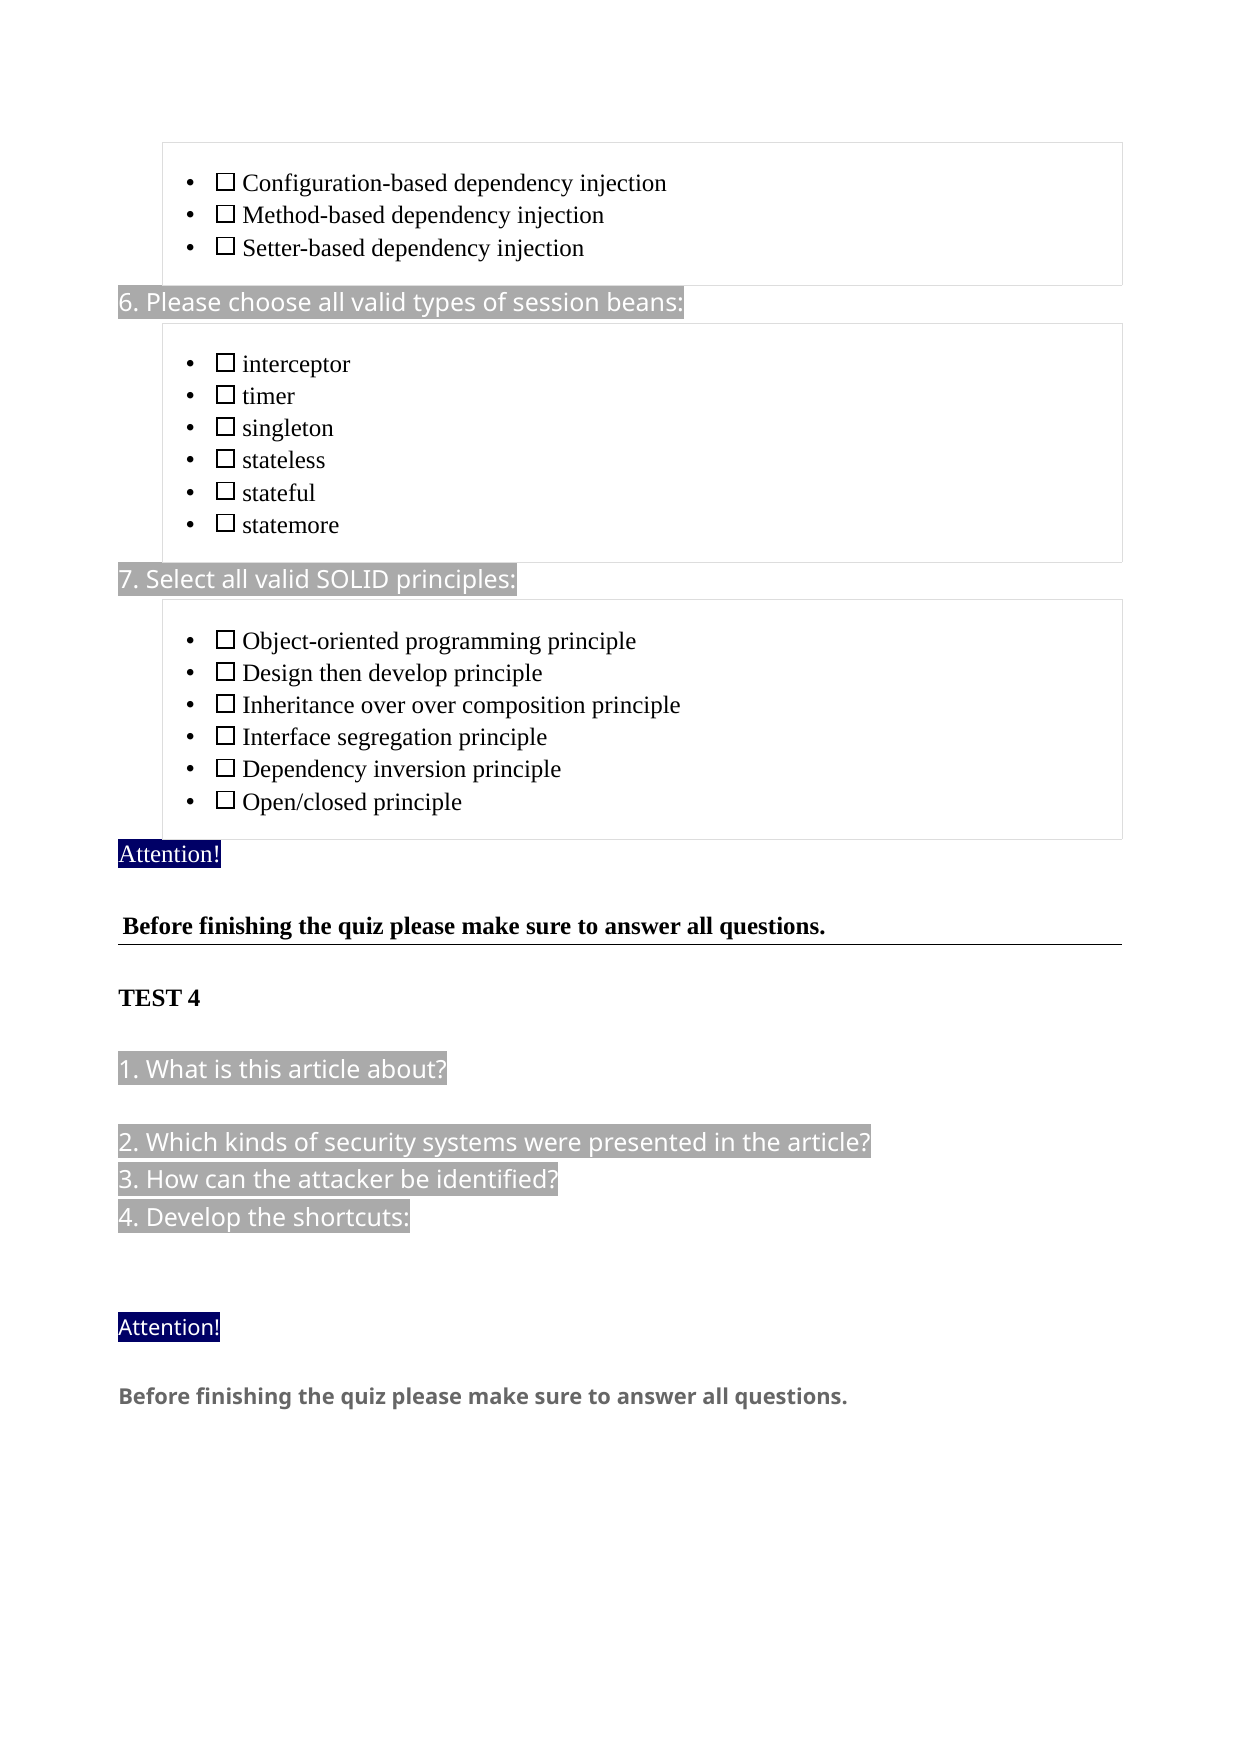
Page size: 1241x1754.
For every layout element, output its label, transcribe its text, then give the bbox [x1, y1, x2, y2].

subtitle 1. What is this article about? [118, 1051, 1122, 1085]
text Before finishing the quiz please make sure to answer all questions. [118, 1381, 1122, 1411]
list stateful [163, 451, 1122, 483]
table_cell [131, 1302, 147, 1312]
table_header [131, 1280, 147, 1291]
list statemore [163, 483, 1122, 562]
list singleton [163, 387, 1122, 419]
text Attention! [118, 839, 1122, 868]
subtitle 4. Develop the shortcuts: [118, 1199, 1122, 1233]
text TEST 4 [118, 983, 1122, 1012]
list Dependency inversion principle [163, 728, 1122, 760]
list interceptor [163, 324, 1122, 354]
list timer [163, 354, 1122, 387]
list Interface segregation principle [163, 696, 1122, 728]
subtitle 3. How can the attacker be identified? [118, 1162, 1122, 1196]
text Before finishing the quiz please make sure to answer all questions. [118, 907, 1122, 944]
table_cell [118, 1302, 131, 1312]
subtitle 7. Select all valid SOLID principles: [118, 562, 1122, 596]
table_header [118, 1280, 131, 1291]
list Configuration-based dependency injection [163, 143, 1122, 174]
list stateless [163, 419, 1122, 451]
list Method-based dependency injection [163, 174, 1122, 206]
subtitle 6. Please choose all valid types of session beans: [118, 285, 1122, 319]
list Design then develop principle [163, 631, 1122, 663]
text Attention! [118, 1312, 1122, 1342]
table_cell [131, 1291, 147, 1302]
list Open/closed principle [163, 760, 1122, 839]
subtitle 2. Which kinds of security systems were presented in the article? [118, 1124, 1122, 1158]
list Setter-based dependency injection [163, 206, 1122, 285]
list Object-oriented programming principle [163, 600, 1122, 631]
list Inheritance over over composition principle [163, 663, 1122, 696]
table_cell [118, 1291, 131, 1302]
